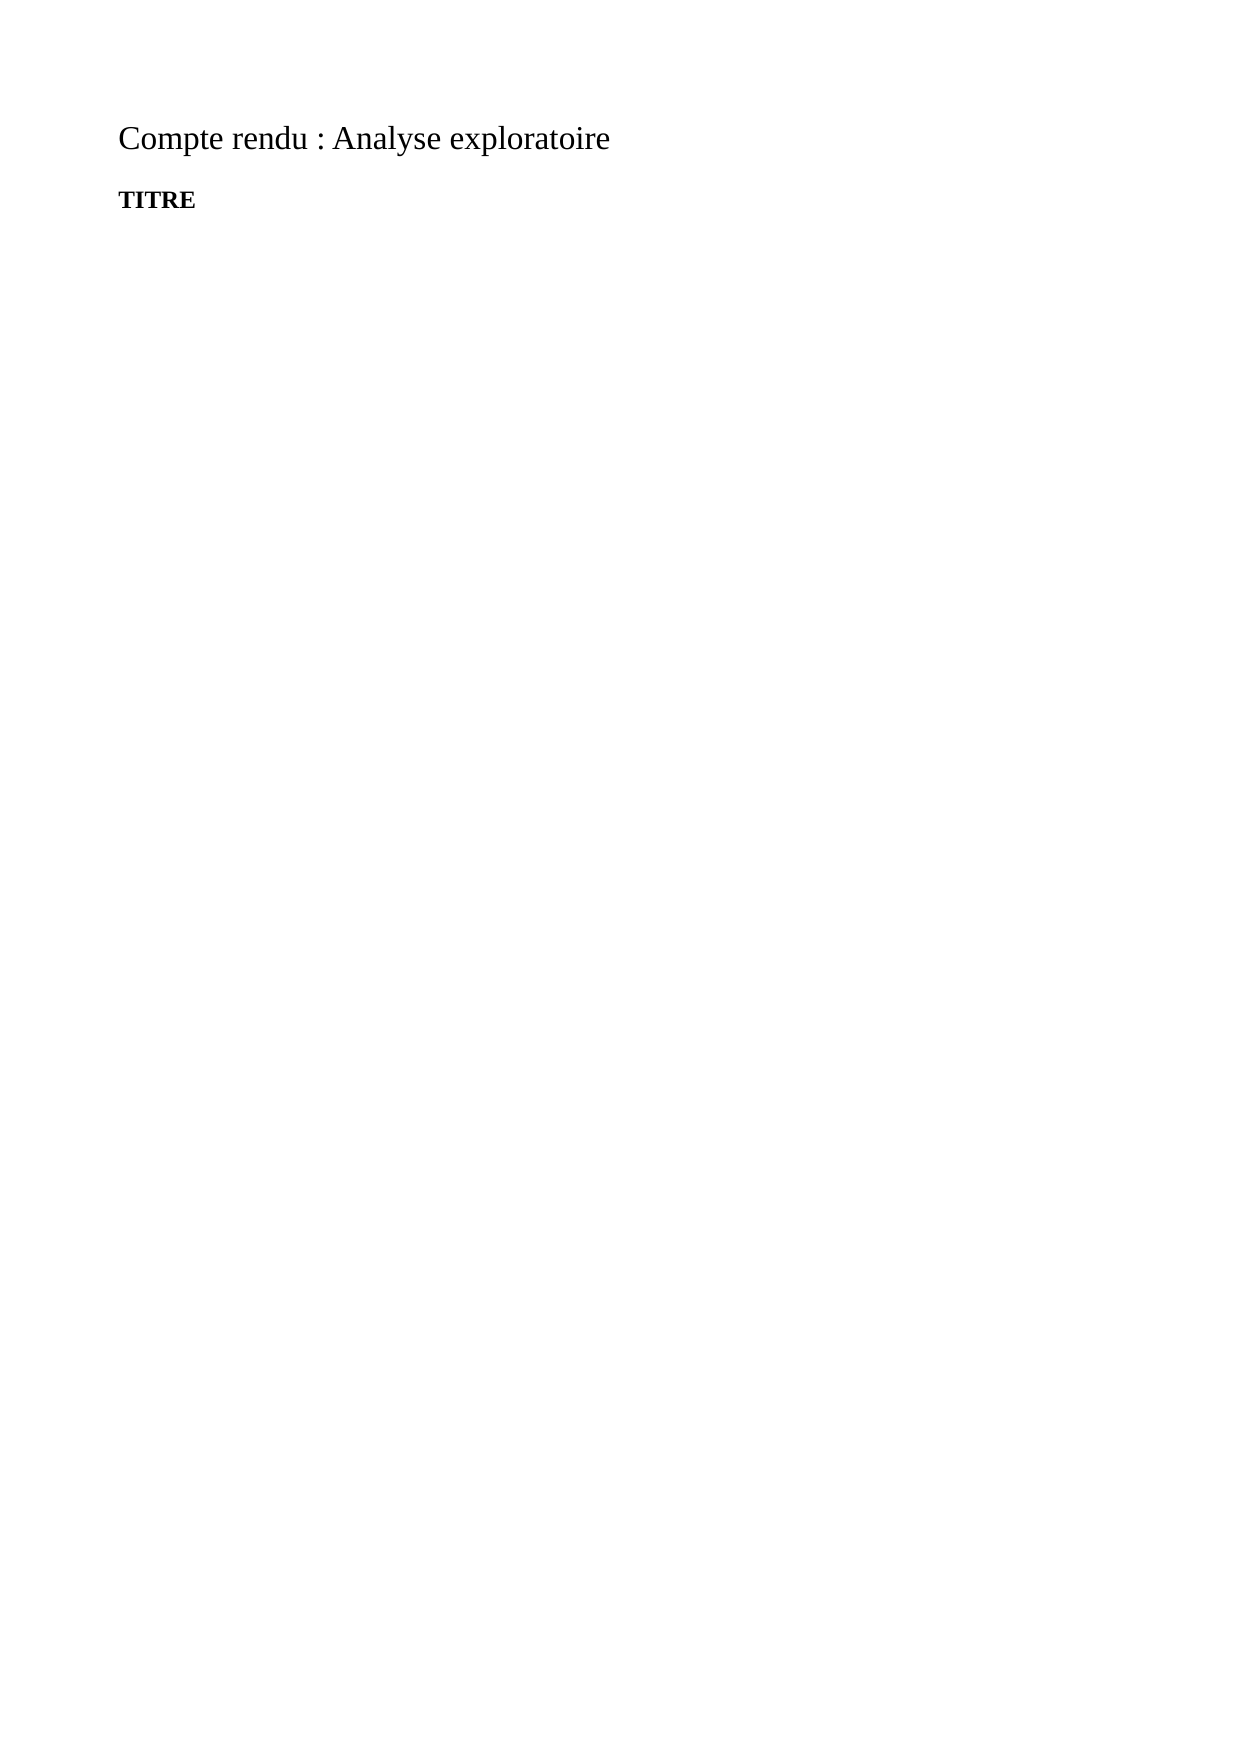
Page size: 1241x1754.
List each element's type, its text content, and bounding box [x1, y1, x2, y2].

text Compte rendu : Analyse exploratoire [118, 118, 1122, 156]
text TITRE [118, 185, 1122, 214]
